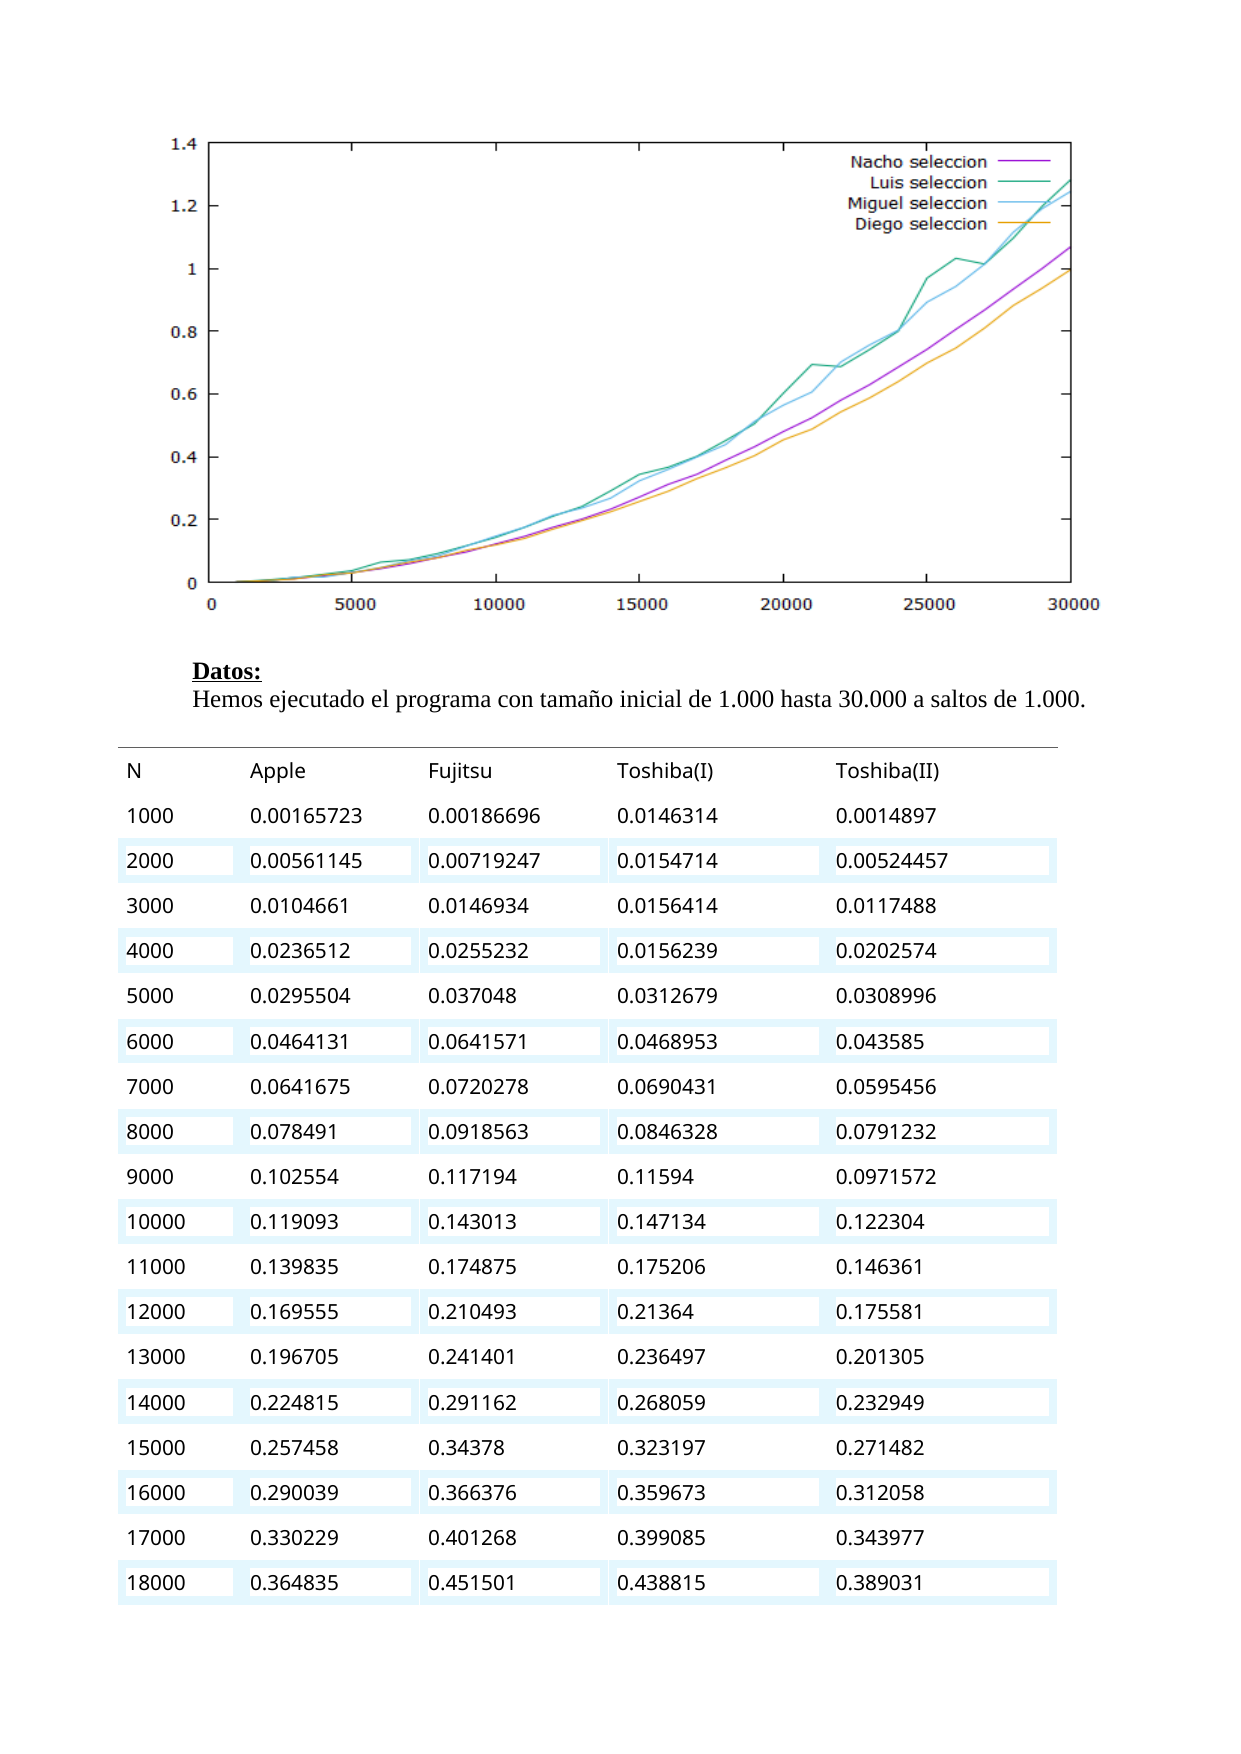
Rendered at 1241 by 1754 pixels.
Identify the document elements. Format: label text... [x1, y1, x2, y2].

table_cell 0.143013 [420, 1199, 608, 1244]
table_cell 12000 [118, 1289, 241, 1334]
table_cell 0.0468953 [609, 1019, 827, 1063]
table_cell 6000 [118, 1019, 241, 1063]
table_cell 0.236497 [609, 1334, 827, 1379]
table_cell 0.102554 [241, 1154, 419, 1199]
table_cell 0.330229 [241, 1515, 419, 1560]
table_cell 0.0641571 [420, 1019, 608, 1063]
table_cell 0.00186696 [420, 793, 608, 838]
table_cell 0.257458 [241, 1424, 419, 1469]
table_cell 0.146361 [827, 1244, 1057, 1289]
table_cell 0.0791232 [827, 1109, 1057, 1154]
table_cell 4000 [118, 928, 241, 973]
table_header N [118, 748, 241, 793]
table_cell 0.0308996 [827, 973, 1057, 1018]
table_cell 0.401268 [420, 1515, 608, 1560]
table_header Toshiba(I) [609, 748, 827, 793]
table_cell 0.0464131 [241, 1019, 419, 1063]
table_cell 0.232949 [827, 1379, 1057, 1424]
table_cell 0.399085 [609, 1515, 827, 1560]
table_cell 0.343977 [827, 1515, 1057, 1560]
table_cell 0.389031 [827, 1560, 1057, 1605]
table_cell 0.438815 [609, 1560, 827, 1605]
table_cell 0.0014897 [827, 793, 1057, 838]
table_cell 0.174875 [420, 1244, 608, 1289]
table_cell 0.122304 [827, 1199, 1057, 1244]
table_cell 0.0846328 [609, 1109, 827, 1154]
table_cell 0.0295504 [241, 973, 419, 1018]
table_cell 8000 [118, 1109, 241, 1154]
table_cell 0.0156414 [609, 883, 827, 928]
table_cell 0.0146314 [609, 793, 827, 838]
table_cell 0.224815 [241, 1379, 419, 1424]
table_cell 0.0236512 [241, 928, 419, 973]
table_cell 0.241401 [420, 1334, 608, 1379]
table_cell 0.117194 [420, 1154, 608, 1199]
table_cell 0.0255232 [420, 928, 608, 973]
table_cell 17000 [118, 1515, 241, 1560]
table_cell 9000 [118, 1154, 241, 1199]
table_cell 0.00524457 [827, 838, 1057, 883]
table_cell 0.196705 [241, 1334, 419, 1379]
table_cell 5000 [118, 973, 241, 1018]
table_cell 0.175581 [827, 1289, 1057, 1334]
table_cell 2000 [118, 838, 241, 883]
table_cell 0.147134 [609, 1199, 827, 1244]
table_header Toshiba(II) [827, 748, 1057, 793]
table_cell 0.312058 [827, 1470, 1057, 1514]
table_cell 0.201305 [827, 1334, 1057, 1379]
table_cell 7000 [118, 1064, 241, 1109]
table_cell 0.11594 [609, 1154, 827, 1199]
table_cell 0.451501 [420, 1560, 608, 1605]
table_cell 0.0104661 [241, 883, 419, 928]
text Datos: [118, 656, 1122, 684]
table_cell 0.291162 [420, 1379, 608, 1424]
table_cell 0.290039 [241, 1470, 419, 1514]
table_cell 0.34378 [420, 1424, 608, 1469]
table_cell 0.0690431 [609, 1064, 827, 1109]
table_cell 0.0918563 [420, 1109, 608, 1154]
picture [139, 124, 1102, 623]
table_cell 0.210493 [420, 1289, 608, 1334]
table_cell 0.00561145 [241, 838, 419, 883]
table_cell 0.119093 [241, 1199, 419, 1244]
table_cell 0.364835 [241, 1560, 419, 1605]
table_cell 0.078491 [241, 1109, 419, 1154]
table_cell 16000 [118, 1470, 241, 1514]
table_cell 0.0156239 [609, 928, 827, 973]
table_cell 0.323197 [609, 1424, 827, 1469]
table_cell 0.0641675 [241, 1064, 419, 1109]
table_cell 0.00165723 [241, 793, 419, 838]
table_cell 18000 [118, 1560, 241, 1605]
table_cell 0.0117488 [827, 883, 1057, 928]
table_cell 0.139835 [241, 1244, 419, 1289]
table_cell 15000 [118, 1424, 241, 1469]
table_cell 0.175206 [609, 1244, 827, 1289]
table_cell 0.0154714 [609, 838, 827, 883]
table_cell 0.037048 [420, 973, 608, 1018]
table_cell 0.0312679 [609, 973, 827, 1018]
table_cell 0.271482 [827, 1424, 1057, 1469]
table_cell 0.0146934 [420, 883, 608, 928]
table_cell 0.0971572 [827, 1154, 1057, 1199]
table_cell 0.00719247 [420, 838, 608, 883]
table_cell 0.169555 [241, 1289, 419, 1334]
table_cell 0.0720278 [420, 1064, 608, 1109]
table_cell 0.366376 [420, 1470, 608, 1514]
table_header Apple [241, 748, 419, 793]
table_header Fujitsu [420, 748, 608, 793]
table_cell 0.043585 [827, 1019, 1057, 1063]
text Hemos ejecutado el programa con tamaño inicial de 1.000 hasta 30.000 a saltos de 1.000. [118, 684, 1122, 713]
table_cell 0.359673 [609, 1470, 827, 1514]
table_cell 14000 [118, 1379, 241, 1424]
table_cell 0.0595456 [827, 1064, 1057, 1109]
table_cell 1000 [118, 793, 241, 838]
table_cell 11000 [118, 1244, 241, 1289]
table_cell 13000 [118, 1334, 241, 1379]
table_cell 0.21364 [609, 1289, 827, 1334]
table_cell 0.0202574 [827, 928, 1057, 973]
table_cell 3000 [118, 883, 241, 928]
table_cell 10000 [118, 1199, 241, 1244]
table_cell 0.268059 [609, 1379, 827, 1424]
